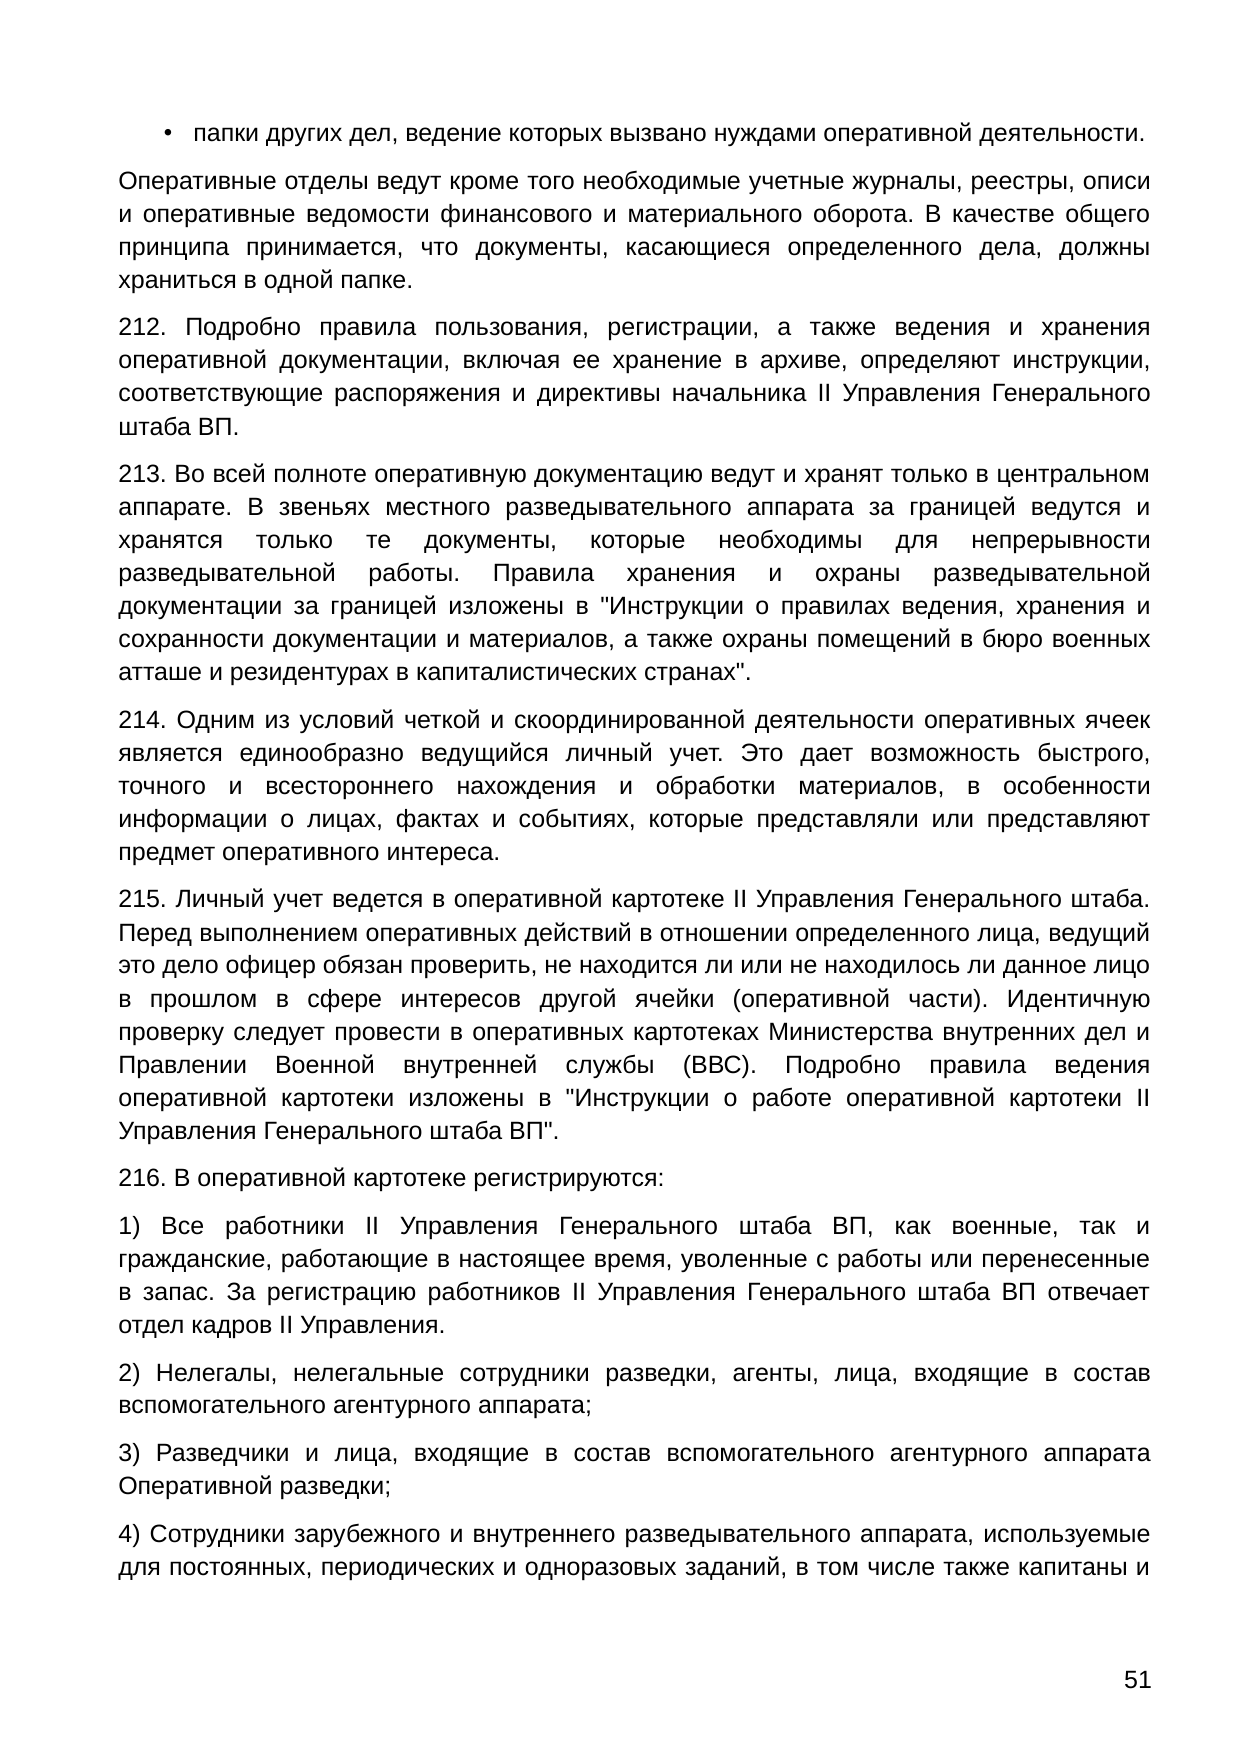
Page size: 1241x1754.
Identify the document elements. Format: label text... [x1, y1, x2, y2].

list папки других дел, ведение которых вызвано нуждами оперативной деятельности. [164, 118, 1152, 147]
text 214. Одним из условий четкой и скоординированной деятельности оперативных ячеек является единообразно ведущийся личный учет. Это дает возможность быстрого, точного и всестороннего нахождения и обработки материалов, в особенности информации о лицах, фактах и событиях, которые представляли или представляют предмет оперативного интереса. [118, 705, 1152, 866]
text 213. Во всей полноте оперативную документацию ведут и хранят только в центральном аппарате. В звеньях местного разведывательного аппарата за границей ведутся и хранятся только те документы, которые необходимы для непрерывности разведывательной работы. Правила хранения и охраны разведывательной документации за границей изложены в "Инструкции о правилах ведения, хранения и сохранности документации и материалов, а также охраны помещений в бюро военных атташе и резидентурах в капиталистических странах". [118, 459, 1152, 686]
text 2) Нелегалы, нелегальные сотрудники разведки, агенты, лица, входящие в состав вспомогательного агентурного аппарата; [118, 1357, 1152, 1419]
text Оперативные отделы ведут кроме того необходимые учетные журналы, реестры, описи и оперативные ведомости финансового и материального оборота. В качестве общего принципа принимается, что документы, касающиеся определенного дела, должны храниться в одной папке. [118, 166, 1152, 293]
text 215. Личный учет ведется в оперативной картотеке II Управления Генерального штаба. Перед выполнением оперативных действий в отношении определенного лица, ведущий это дело офицер обязан проверить, не находится ли или не находилось ли данное лицо в прошлом в сфере интересов другой ячейки (оперативной части). Идентичную проверку следует провести в оперативных картотеках Министерства внутренних дел и Правлении Военной внутренней службы (ВВС). Подробно правила ведения оперативной картотеки изложены в "Инструкции о работе оперативной картотеки II Управления Генерального штаба ВП". [118, 884, 1152, 1144]
text 212. Подробно правила пользования, регистрации, а также ведения и хранения оперативной документации, включая ее хранение в архиве, определяют инструкции, соответствующие распоряжения и директивы начальника II Управления Генерального штаба ВП. [118, 312, 1152, 440]
text 1) Все работники II Управления Генерального штаба ВП, как военные, так и гражданские, работающие в настоящее время, уволенные с работы или перенесенные в запас. За регистрацию работников II Управления Генерального штаба ВП отвечает отдел кадров II Управления. [118, 1211, 1152, 1339]
text 3) Разведчики и лица, входящие в состав вспомогательного агентурного аппарата Оперативной разведки; [118, 1438, 1152, 1500]
text 216. В оперативной картотеке регистрируются: [118, 1163, 1152, 1192]
text 4) Сотрудники зарубежного и внутреннего разведывательного аппарата, используемые для постоянных, периодических и одноразовых заданий, в том числе также капитаны и [118, 1519, 1152, 1581]
